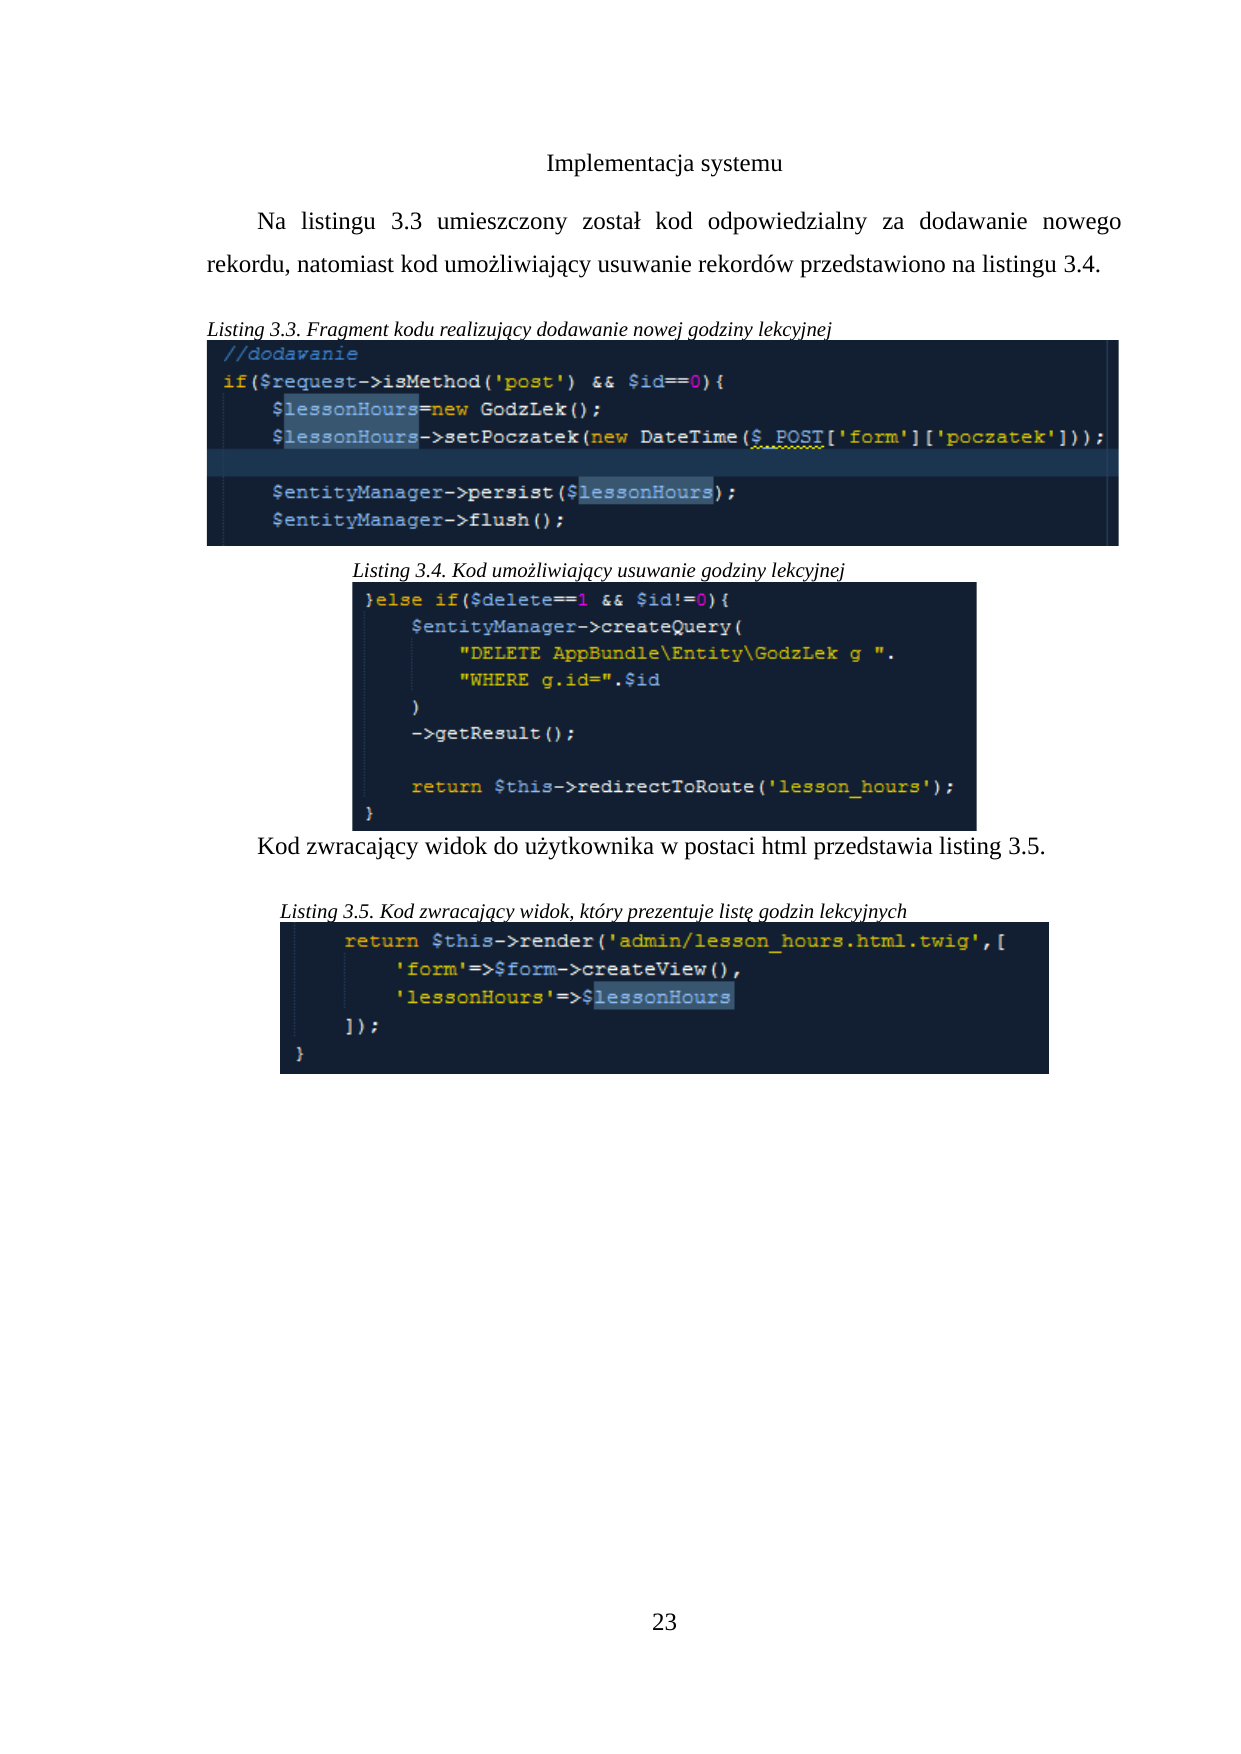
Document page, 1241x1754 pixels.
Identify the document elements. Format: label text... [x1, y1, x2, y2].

picture [280, 922, 1049, 1074]
list Listing 3.3. Fragment kodu realizujący dodawanie nowej godziny lekcyjnej [207, 316, 1119, 340]
text Na listingu 3.3 umieszczony został kod odpowiedzialny za dodawanie nowego rekordu, natomiast kod umożliwiający usuwanie rekordów przedstawiono na listingu 3.4. [207, 206, 1122, 278]
list Listing 3.5. Kod zwracający widok, który prezentuje listę godzin lekcyjnych [280, 898, 1049, 922]
text Kod zwracający widok do użytkownika w postaci html przedstawia listing 3.5. [207, 831, 1122, 860]
picture [207, 340, 1119, 546]
picture [352, 582, 977, 831]
list Listing 3.4. Kod umożliwiający usuwanie godziny lekcyjnej [352, 558, 977, 582]
